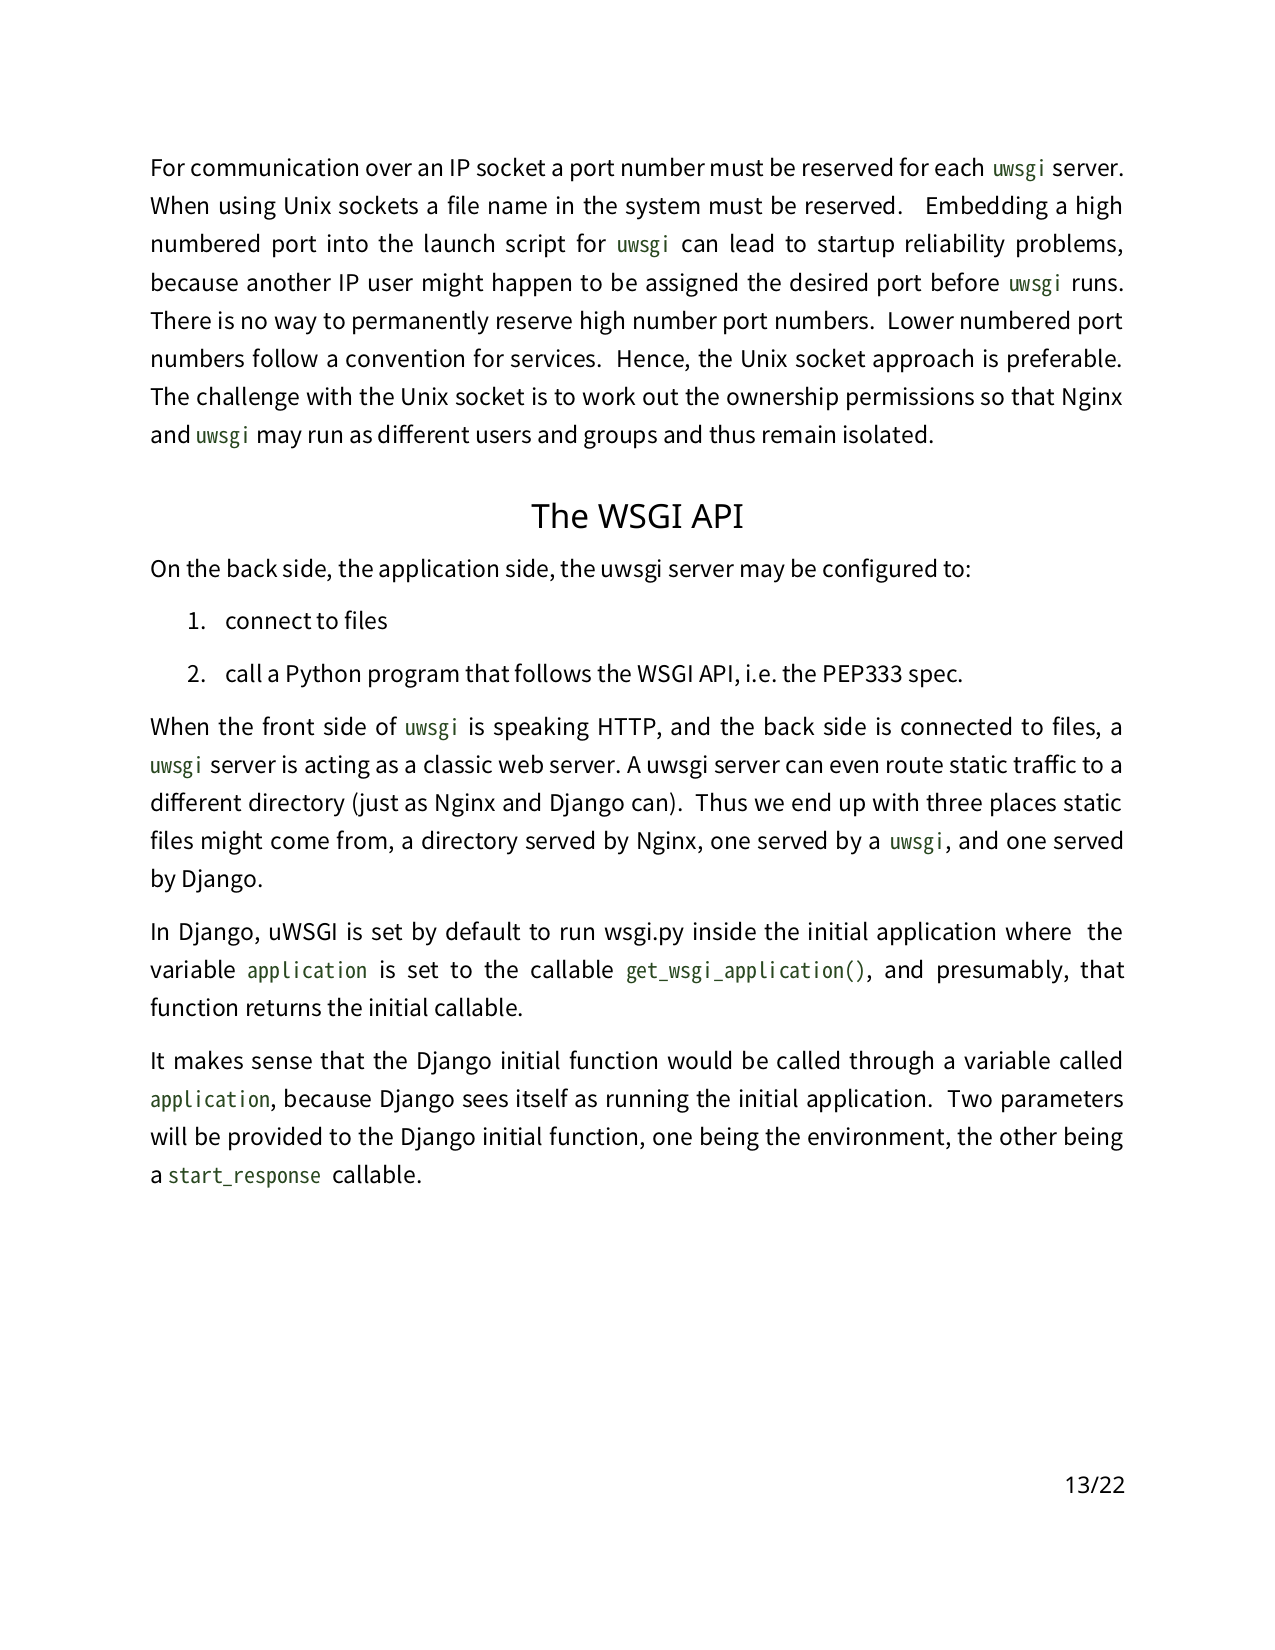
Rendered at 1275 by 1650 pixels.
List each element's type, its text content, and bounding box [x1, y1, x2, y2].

text On the back side, the application side, the uwsgi server may be configured to: [150, 550, 1125, 584]
subtitle The WSGI API [147, 489, 1128, 538]
text In Django, uWSGI is set by default to run wsgi.py inside the initial application where the variable application is set to the callable get_wsgi_application(), and presumably, that function returns the initial callable. [150, 914, 1125, 1023]
list connect to files [187, 603, 1125, 636]
text For communication over an IP socket a port number must be reserved for each uwsgi server. When using Unix sockets a file name in the system must be reserved. Embedding a high numbered port into the launch script for uwsgi can lead to startup reliability problems, because another IP user might happen to be assigned the desired port before uwsgi runs. There is no way to permanently reserve high number port numbers. Lower numbered port numbers follow a convention for services. Hence, the Unix socket approach is preferable. The challenge with the Unix socket is to work out the ownership permissions so that Nginx and uwsgi may run as different users and groups and thus remain isolated. [150, 150, 1125, 450]
list call a Python program that follows the WSGI API, i.e. the PEP333 spec. [187, 656, 1125, 689]
text It makes sense that the Django initial function would be called through a variable called application, because Django sees itself as running the initial application. Two parameters will be provided to the Django initial function, one being the environment, the other being a start_response callable. [150, 1043, 1125, 1190]
text When the front side of uwsgi is speaking HTTP, and the back side is connected to files, a uwsgi server is acting as a classic web server. A uwsgi server can even route static traffic to a different directory (just as Nginx and Django can). Thus we end up with three places static files might come from, a directory served by Nginx, one served by a uwsgi, and one served by Django. [150, 708, 1125, 894]
